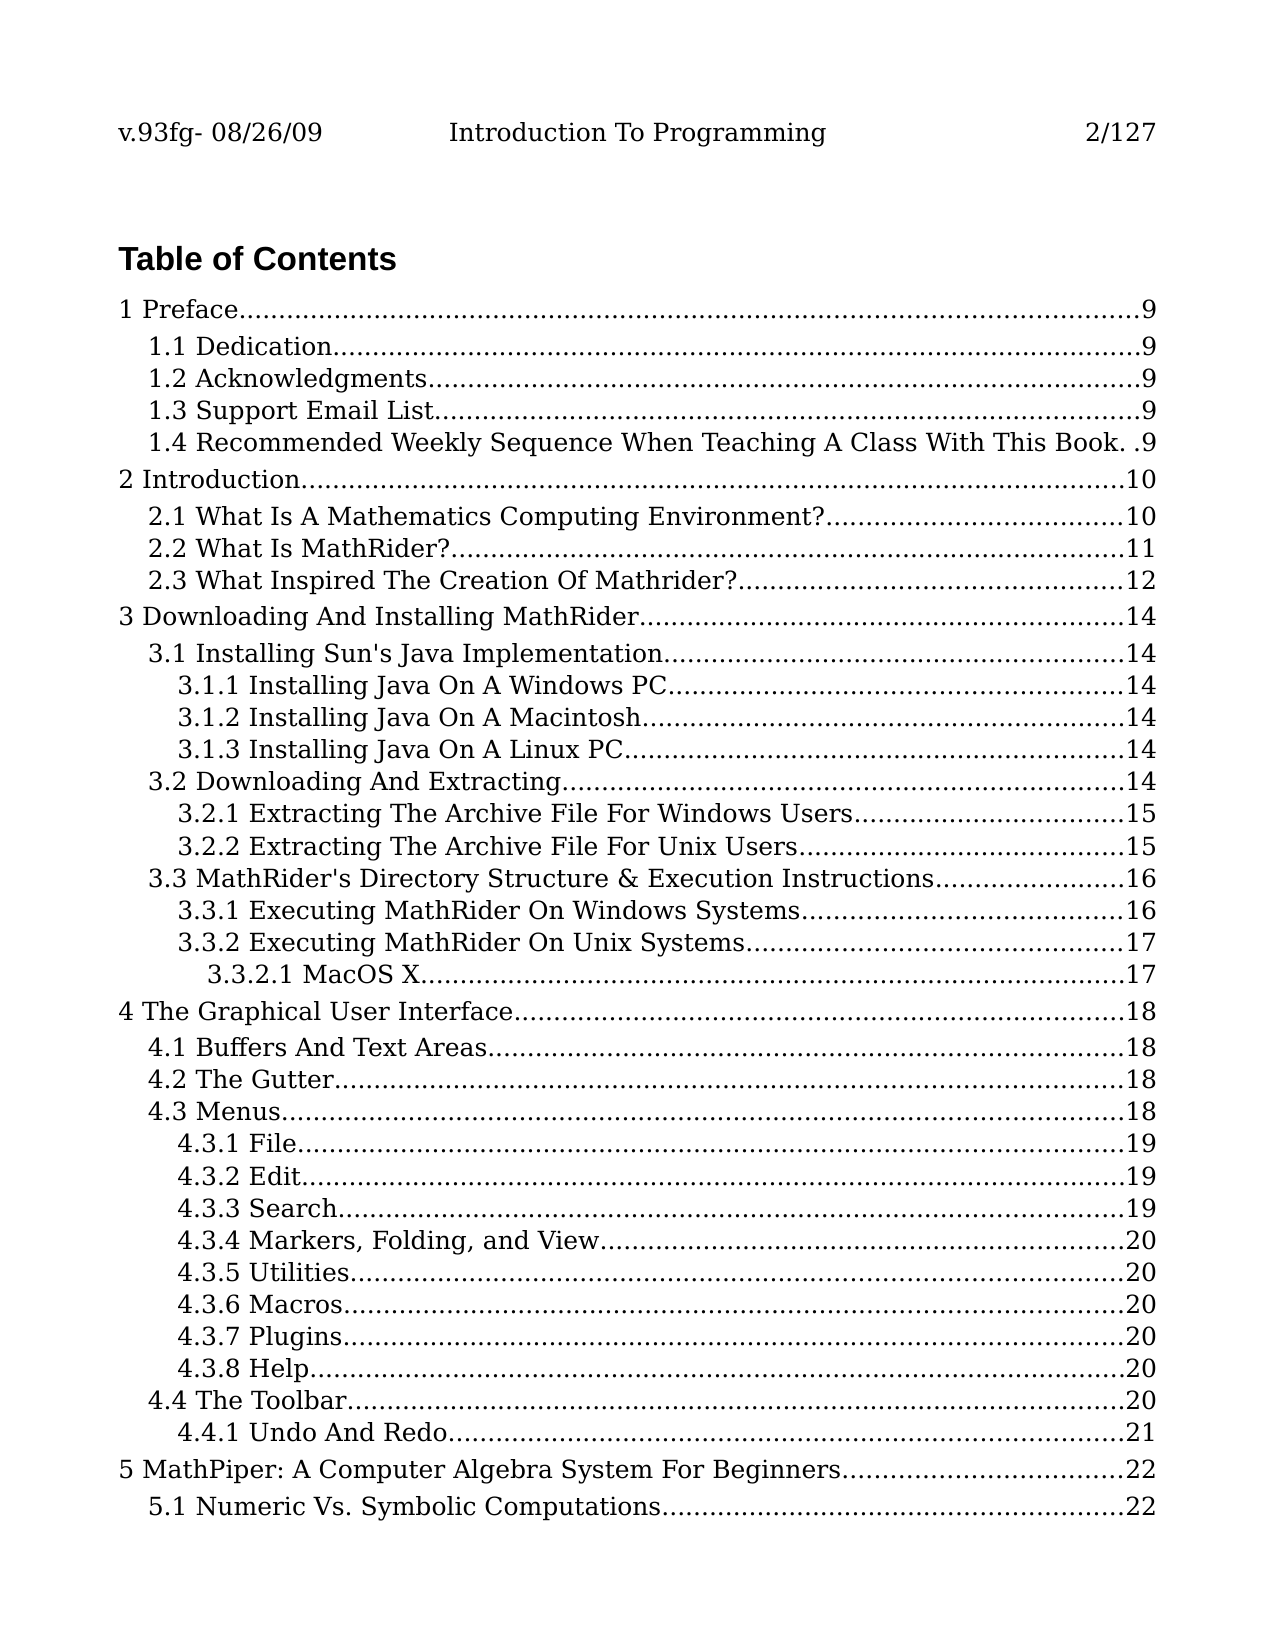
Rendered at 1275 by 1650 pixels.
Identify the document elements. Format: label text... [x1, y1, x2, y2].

text 1.1 Dedication 9 [148, 332, 1157, 361]
text 5.1 Numeric Vs. Symbolic Computations 22 [148, 1492, 1157, 1521]
text 4 The Graphical User Interface 18 [118, 997, 1157, 1026]
text 4.1 Buffers And Text Areas 18 [148, 1033, 1157, 1062]
text 1.2 Acknowledgments 9 [148, 364, 1157, 393]
text 1.3 Support Email List 9 [148, 396, 1157, 425]
text 4.3.3 Search 19 [177, 1194, 1157, 1223]
text 2 Introduction 10 [118, 465, 1157, 494]
text 2.2 What Is MathRider? 11 [148, 534, 1157, 563]
text 4.3.2 Edit 19 [177, 1162, 1157, 1191]
text 4.3.8 Help 20 [177, 1354, 1157, 1383]
text 4.3.7 Plugins 20 [177, 1322, 1157, 1351]
text 4.4 The Toolbar 20 [148, 1386, 1157, 1415]
text 4.3.1 File 19 [177, 1129, 1157, 1159]
text 3.3.2 Executing MathRider On Unix Systems 17 [177, 928, 1157, 957]
subtitle Table of Contents [118, 239, 1157, 277]
text 1 Preface 9 [118, 295, 1157, 324]
text 4.2 The Gutter 18 [148, 1065, 1157, 1094]
text 3 Downloading And Installing MathRider 14 [118, 602, 1157, 632]
text 3.1.2 Installing Java On A Macintosh 14 [177, 703, 1157, 732]
text 3.2 Downloading And Extracting 14 [148, 767, 1157, 797]
text 1.4 Recommended Weekly Sequence When Teaching A Class With This Book 9 [148, 428, 1157, 457]
text 4.3.4 Markers, Folding, and View 20 [177, 1226, 1157, 1255]
text 4.3.6 Macros 20 [177, 1290, 1157, 1319]
text 3.1.1 Installing Java On A Windows PC 14 [177, 671, 1157, 700]
text 2.1 What Is A Mathematics Computing Environment? 10 [148, 502, 1157, 531]
text 4.3 Menus 18 [148, 1097, 1157, 1127]
text 3.1.3 Installing Java On A Linux PC 14 [177, 735, 1157, 764]
text 3.3.2.1 MacOS X 17 [207, 960, 1157, 989]
text 4.4.1 Undo And Redo 21 [177, 1418, 1157, 1447]
text 3.3.1 Executing MathRider On Windows Systems 16 [177, 896, 1157, 925]
text 2.3 What Inspired The Creation Of Mathrider? 12 [148, 566, 1157, 595]
text 3.2.2 Extracting The Archive File For Unix Users 15 [177, 832, 1157, 861]
text 3.2.1 Extracting The Archive File For Windows Users 15 [177, 799, 1157, 829]
text 3.3 MathRider's Directory Structure & Execution Instructions 16 [148, 864, 1157, 893]
text 3.1 Installing Sun's Java Implementation 14 [148, 639, 1157, 668]
text 5 MathPiper: A Computer Algebra System For Beginners 22 [118, 1455, 1157, 1484]
text 4.3.5 Utilities 20 [177, 1258, 1157, 1287]
